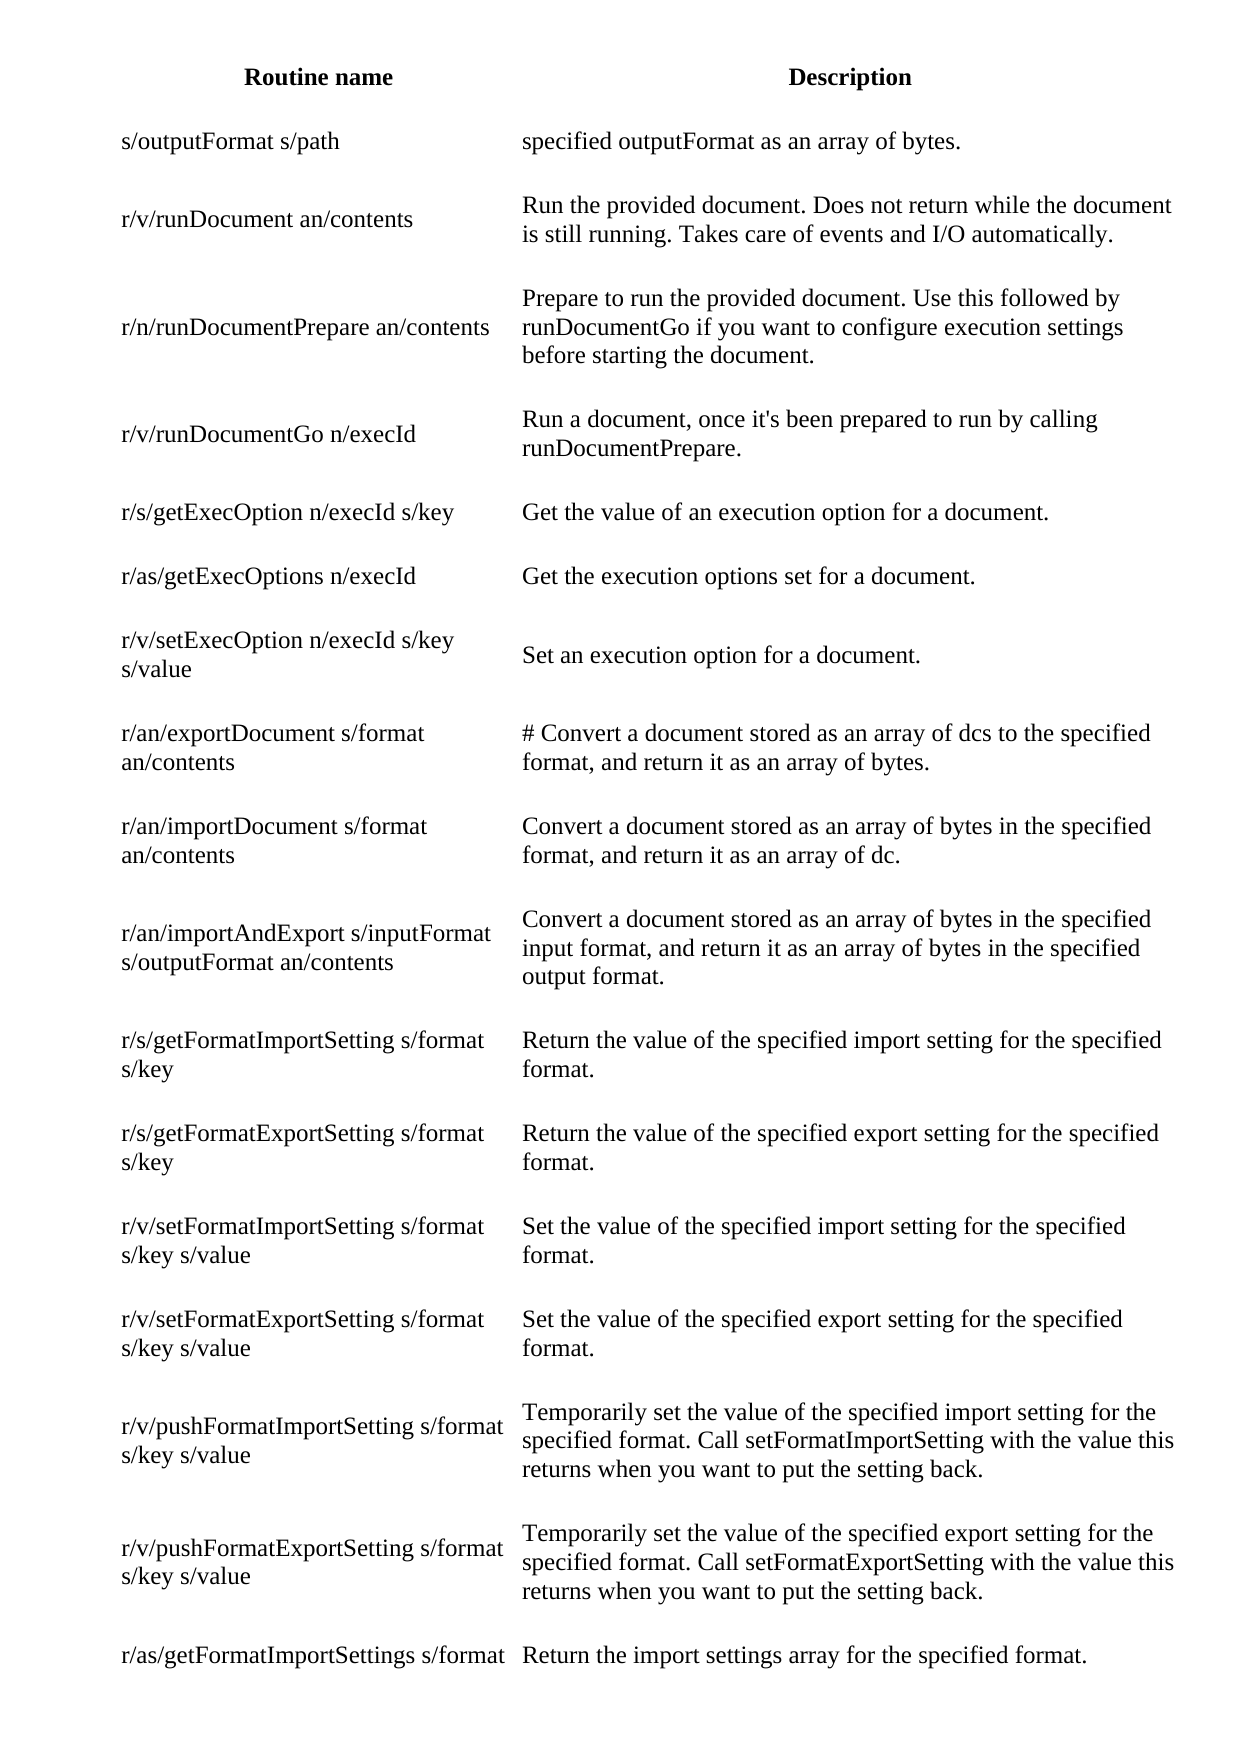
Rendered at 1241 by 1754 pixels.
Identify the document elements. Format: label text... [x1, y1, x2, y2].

table_cell Temporarily set the value of the specified import setting for the specified format. Call setFormatImportSetting with the value this returns when you want to put the setting back. [519, 1394, 1181, 1515]
table_cell Set an execution option for a document. [519, 623, 1181, 715]
table_cell r/as/getExecOptions n/execId [118, 559, 519, 622]
table_cell Run a document, once it's been prepared to run by calling runDocumentPrepare. [519, 402, 1181, 494]
table_cell r/s/getExecOption n/execId s/key [118, 494, 519, 558]
table_cell r/v/runDocument an/contents [118, 187, 519, 280]
table_cell Return the value of the specified import setting for the specified format. [519, 1023, 1181, 1115]
table_cell r/v/runDocumentGo n/execId [118, 402, 519, 494]
table_cell Set the value of the specified import setting for the specified format. [519, 1208, 1181, 1301]
table_cell r/v/pushFormatExportSetting s/format s/key s/value [118, 1515, 519, 1637]
table_cell r/v/setFormatImportSetting s/format s/key s/value [118, 1208, 519, 1301]
table_cell Convert a document stored as an array of bytes in the specified input format, and return it as an array of bytes in the specified output format. [519, 901, 1181, 1022]
table_cell r/s/getFormatImportSetting s/format s/key [118, 1023, 519, 1115]
table_cell r/an/importDocument s/format an/contents [118, 808, 519, 901]
table_cell Temporarily set the value of the specified export setting for the specified format. Call setFormatExportSetting with the value this returns when you want to put the setting back. [519, 1515, 1181, 1637]
table_cell # Convert a document stored as an array of dcs to the specified format, and return it as an array of bytes. [519, 715, 1181, 808]
table_cell r/as/getFormatImportSettings s/format [118, 1637, 519, 1671]
table_cell s/outputFormat s/path [118, 123, 519, 187]
table_cell r/v/setFormatExportSetting s/format s/key s/value [118, 1301, 519, 1394]
table_header Routine name [118, 59, 519, 123]
table_cell r/v/pushFormatImportSetting s/format s/key s/value [118, 1394, 519, 1515]
table_cell Return the import settings array for the specified format. [519, 1637, 1181, 1671]
table_cell r/s/getFormatExportSetting s/format s/key [118, 1115, 519, 1208]
table_cell specified outputFormat as an array of bytes. [519, 123, 1181, 187]
table_cell r/an/exportDocument s/format an/contents [118, 715, 519, 808]
table_cell Get the execution options set for a document. [519, 559, 1181, 622]
table_cell Return the value of the specified export setting for the specified format. [519, 1115, 1181, 1208]
table_header Description [519, 59, 1181, 123]
table_cell r/an/importAndExport s/inputFormat s/outputFormat an/contents [118, 901, 519, 1022]
table_cell Run the provided document. Does not return while the document is still running. Takes care of events and I/O automatically. [519, 187, 1181, 280]
table_cell r/n/runDocumentPrepare an/contents [118, 280, 519, 402]
table_cell Prepare to run the provided document. Use this followed by runDocumentGo if you want to configure execution settings before starting the document. [519, 280, 1181, 402]
table_cell Convert a document stored as an array of bytes in the specified format, and return it as an array of dc. [519, 808, 1181, 901]
table_cell Get the value of an execution option for a document. [519, 494, 1181, 558]
table_cell Set the value of the specified export setting for the specified format. [519, 1301, 1181, 1394]
table_cell r/v/setExecOption n/execId s/key s/value [118, 623, 519, 715]
